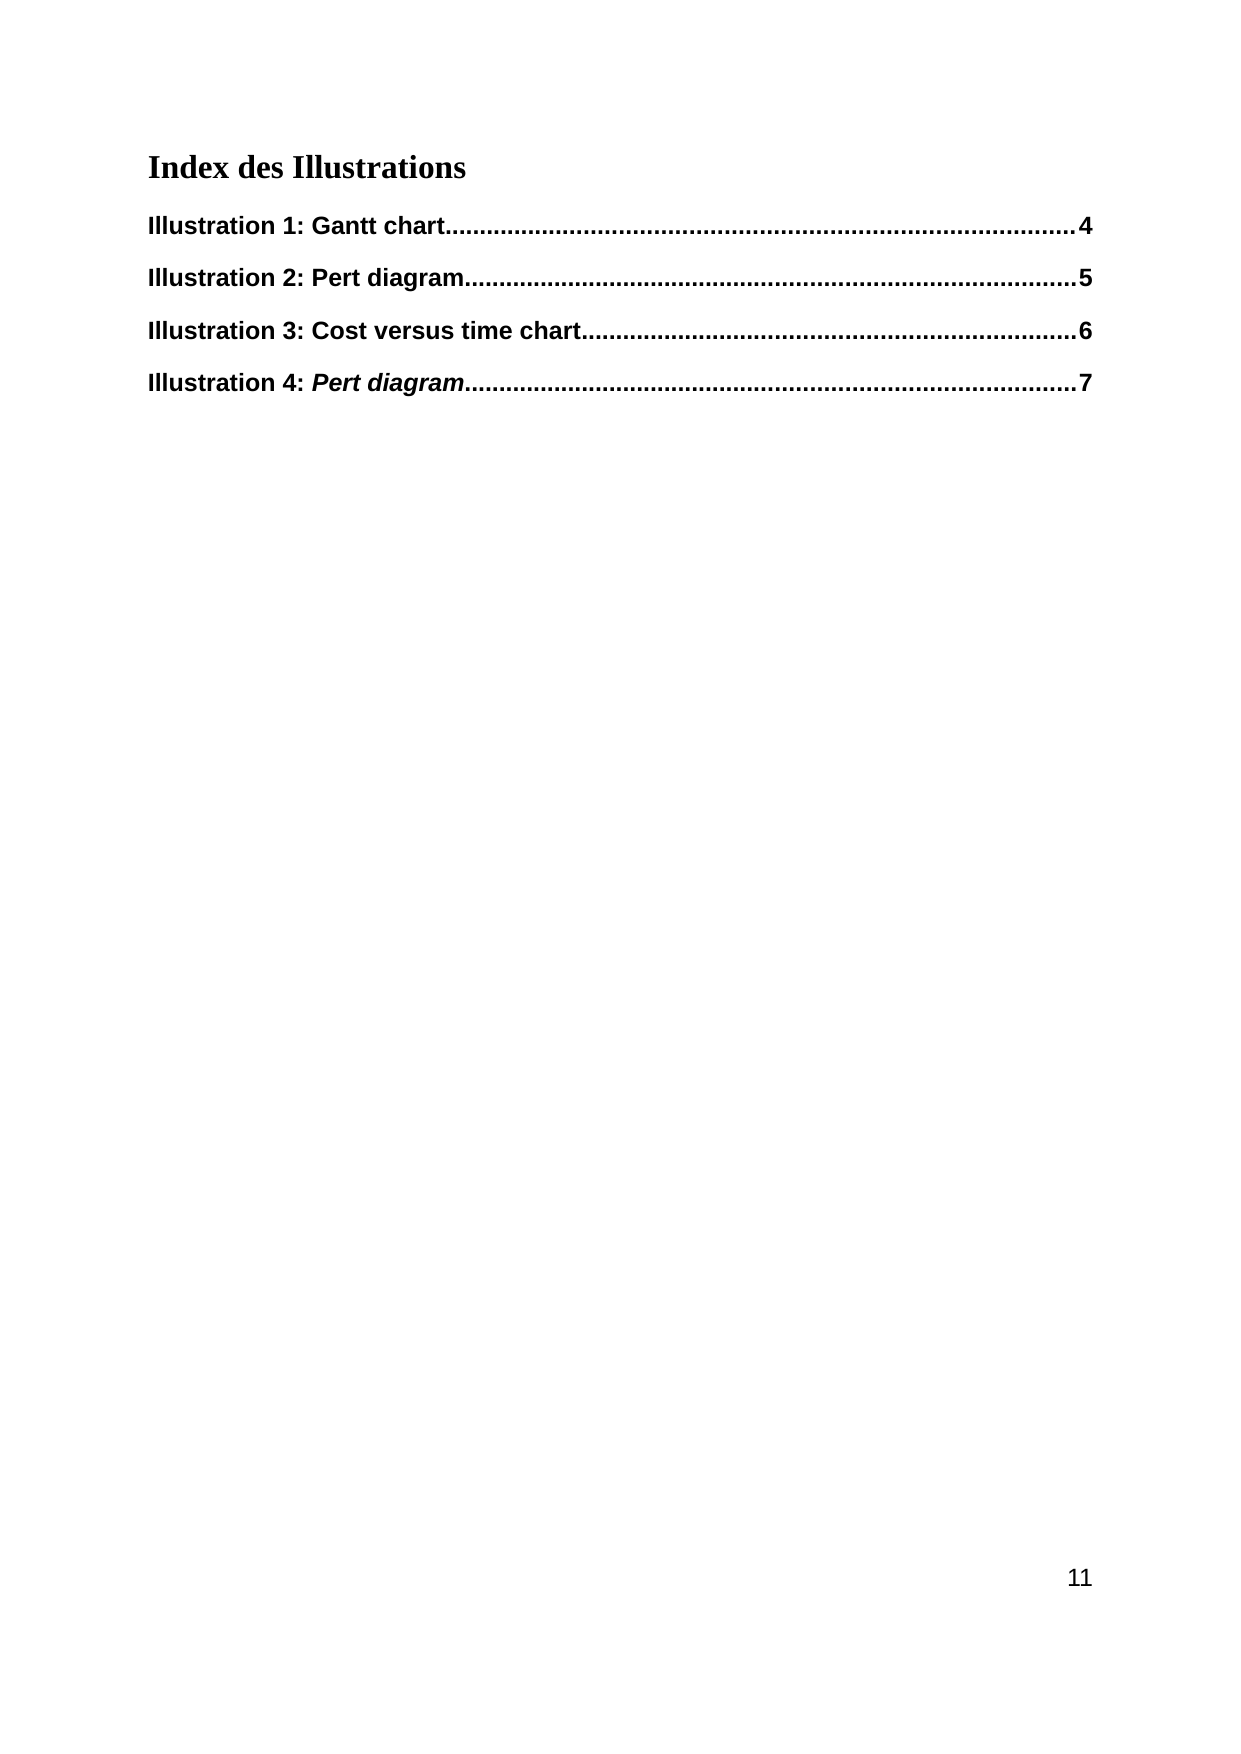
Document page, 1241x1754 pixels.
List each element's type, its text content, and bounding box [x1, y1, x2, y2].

text Illustration 3: Cost versus time chart 6 [148, 316, 1093, 344]
text Illustration 1: Gantt chart 4 [148, 211, 1093, 240]
text Illustration 4: Pert diagram 7 [148, 368, 1093, 397]
subtitle Index des Illustrations [148, 148, 1093, 186]
text Illustration 2: Pert diagram 5 [148, 263, 1093, 292]
